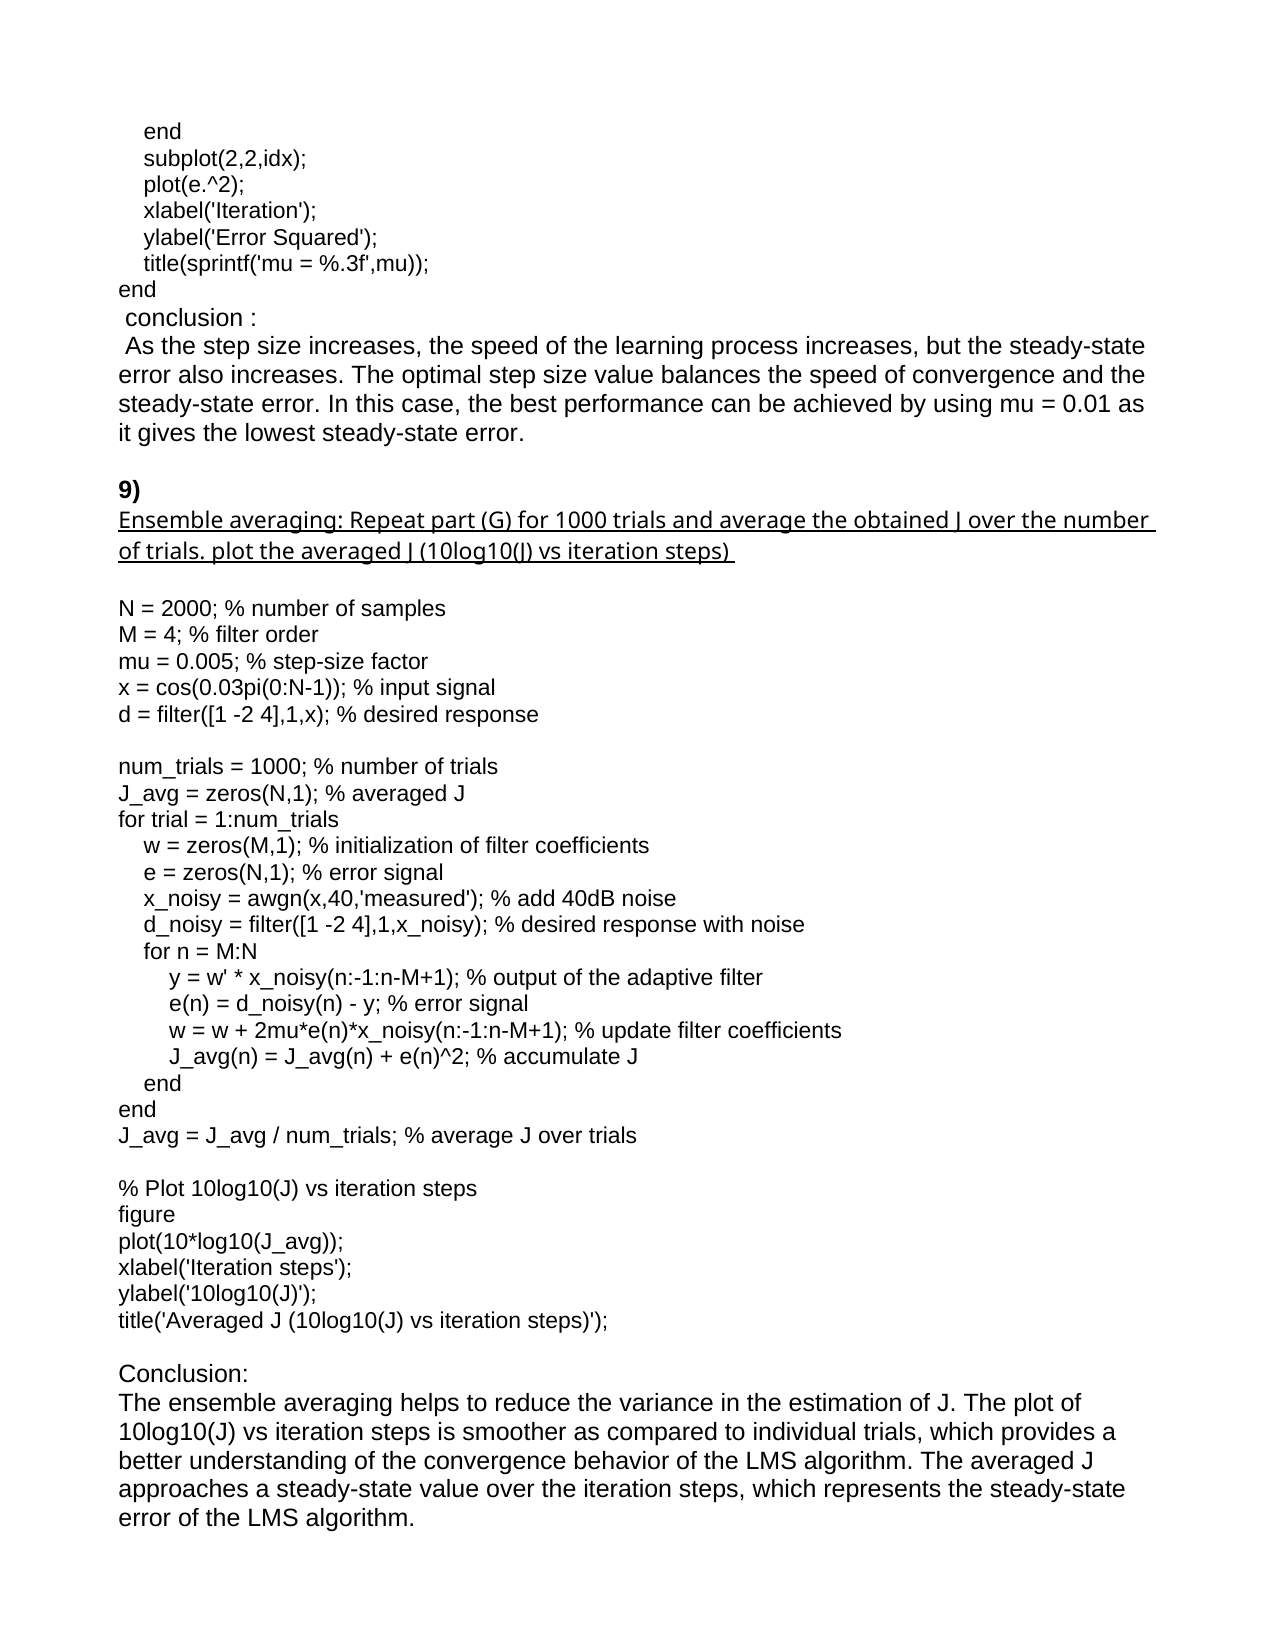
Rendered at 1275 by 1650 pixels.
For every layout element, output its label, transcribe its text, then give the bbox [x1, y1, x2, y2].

text 9) [118, 475, 1157, 504]
text figure [118, 1201, 1157, 1228]
text plot(e.^2); [118, 171, 1157, 197]
text M = 4; % filter order [118, 621, 1157, 648]
text J_avg = zeros(N,1); % averaged J [118, 779, 1157, 806]
text e(n) = d_noisy(n) - y; % error signal [118, 990, 1157, 1017]
text conclusion : As the step size increases, the speed of the learning process increases, but the steady-state error also increases. The optimal step size value balances the speed of convergence and the steady-state error. In this case, the best performance can be achieved by using mu = 0.01 as it gives the lowest steady-state error. [118, 303, 1157, 446]
text d_noisy = filter([1 -2 4],1,x_noisy); % desired response with noise [118, 911, 1157, 938]
text plot(10*log10(J_avg)); [118, 1228, 1157, 1254]
text Ensemble averaging: Repeat part (G) for 1000 trials and average the obtained J over the number of trials. plot the averaged J (10log10(J) vs iteration steps) [118, 504, 1157, 566]
text num_trials = 1000; % number of trials [118, 753, 1157, 779]
text title('Averaged J (10log10(J) vs iteration steps)'); [118, 1307, 1157, 1333]
text ylabel('10log10(J)'); [118, 1280, 1157, 1307]
text The ensemble averaging helps to reduce the variance in the estimation of J. The plot of 10log10(J) vs iteration steps is smoother as compared to individual trials, which provides a better understanding of the convergence behavior of the LMS algorithm. The averaged J approaches a steady-state value over the iteration steps, which represents the steady-state error of the LMS algorithm. [118, 1388, 1157, 1532]
text mu = 0.005; % step-size factor [118, 648, 1157, 674]
text ylabel('Error Squared'); [118, 223, 1157, 250]
text w = zeros(M,1); % initialization of filter coefficients [118, 832, 1157, 859]
text J_avg(n) = J_avg(n) + e(n)^2; % accumulate J [118, 1043, 1157, 1069]
text % Plot 10log10(J) vs iteration steps [118, 1175, 1157, 1201]
text title(sprintf('mu = %.3f',mu)); [118, 250, 1157, 276]
text x = cos(0.03pi(0:N-1)); % input signal [118, 674, 1157, 701]
text for trial = 1:num_trials [118, 806, 1157, 832]
text xlabel('Iteration steps'); [118, 1254, 1157, 1280]
text for n = M:N [118, 938, 1157, 964]
text w = w + 2mu*e(n)*x_noisy(n:-1:n-M+1); % update filter coefficients [118, 1017, 1157, 1043]
text Conclusion: [118, 1333, 1157, 1388]
text J_avg = J_avg / num_trials; % average J over trials [118, 1122, 1157, 1148]
text d = filter([1 -2 4],1,x); % desired response [118, 701, 1157, 727]
text e = zeros(N,1); % error signal [118, 859, 1157, 885]
text subplot(2,2,idx); [118, 144, 1157, 171]
text N = 2000; % number of samples [118, 595, 1157, 621]
text end [118, 276, 1157, 303]
text y = w' * x_noisy(n:-1:n-M+1); % output of the adaptive filter [118, 964, 1157, 990]
text x_noisy = awgn(x,40,'measured'); % add 40dB noise [118, 885, 1157, 911]
text end [118, 118, 1157, 144]
text end [118, 1069, 1157, 1096]
text xlabel('Iteration'); [118, 197, 1157, 223]
text end [118, 1096, 1157, 1122]
